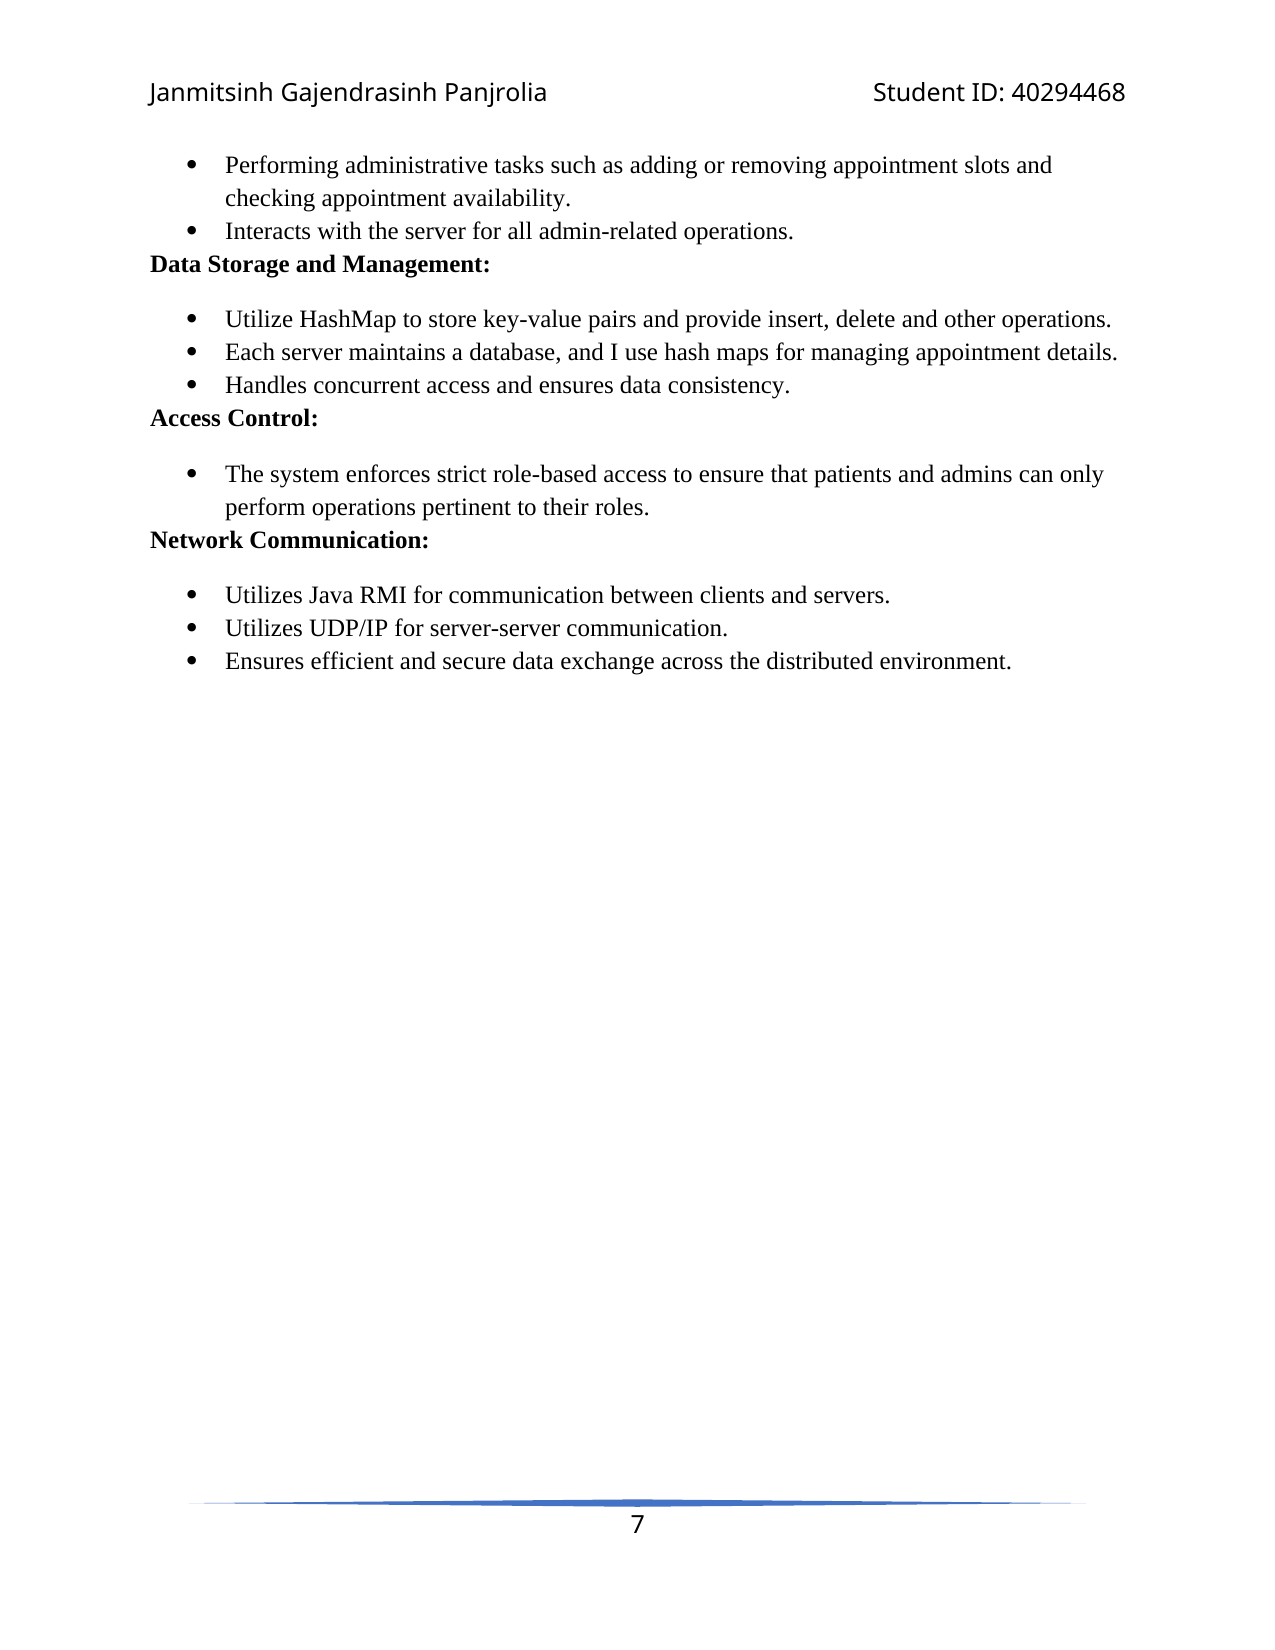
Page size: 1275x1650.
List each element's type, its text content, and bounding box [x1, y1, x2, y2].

text Network Communication: [150, 525, 1125, 553]
list Utilizes UDP/IP for server-server communication. [187, 613, 1125, 642]
text Data Storage and Management: [150, 249, 1125, 278]
list Ensures efficient and secure data exchange across the distributed environment. [187, 646, 1125, 675]
list Utilizes Java RMI for communication between clients and servers. [187, 580, 1125, 609]
list Handles concurrent access and ensures data consistency. [187, 370, 1125, 399]
text Access Control: [150, 403, 1125, 432]
list Each server maintains a database, and I use hash maps for managing appointment details. [187, 337, 1125, 366]
list Performing administrative tasks such as adding or removing appointment slots and checking appointment availability. [187, 150, 1125, 212]
list The system enforces strict role-based access to ensure that patients and admins can only perform operations pertinent to their roles. [187, 459, 1125, 521]
list Utilize HashMap to store key-value pairs and provide insert, delete and other operations. [187, 304, 1125, 333]
list Interacts with the server for all admin-related operations. [187, 216, 1125, 245]
